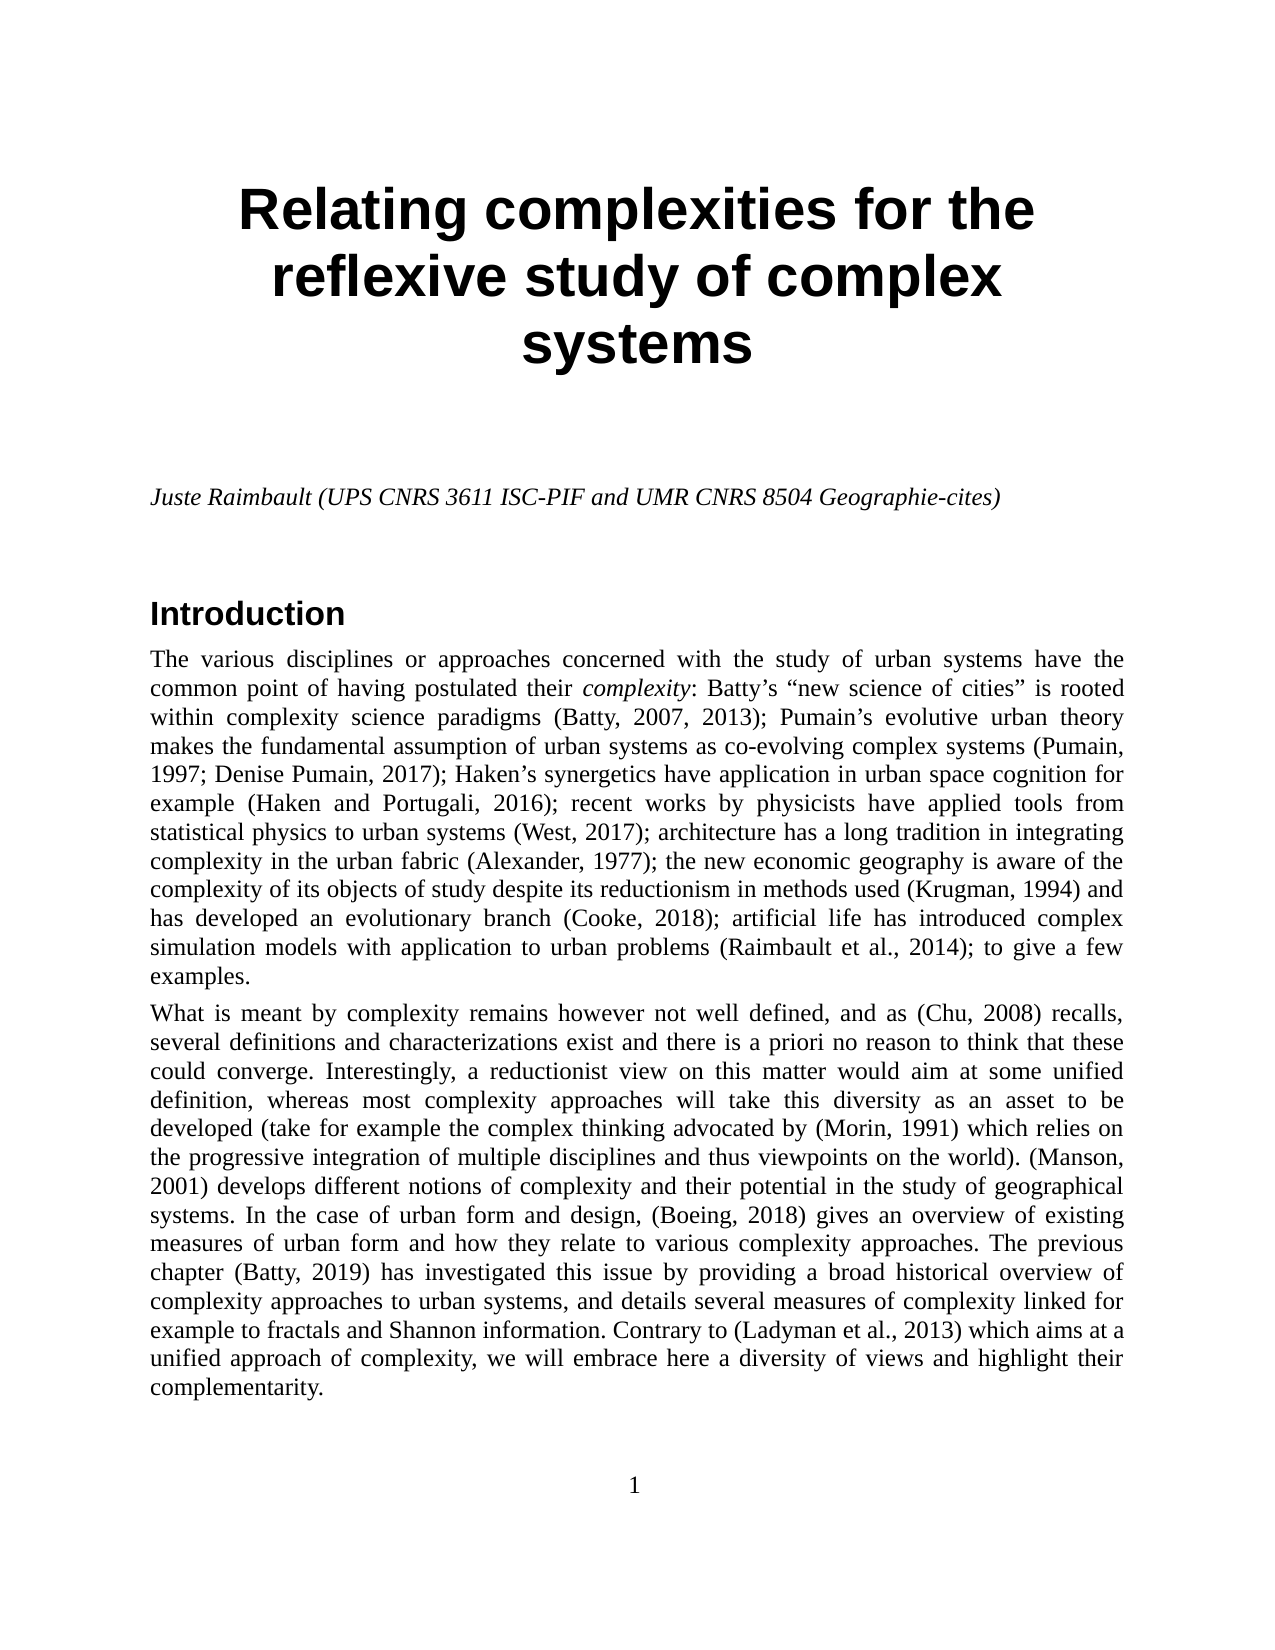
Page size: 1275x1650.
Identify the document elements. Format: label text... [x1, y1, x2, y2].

subtitle Introduction [150, 593, 1125, 632]
text What is meant by complexity remains however not well defined, and as (Chu, 2008) recalls, several definitions and characterizations exist and there is a priori no reason to think that these could converge. Interestingly, a reductionist view on this matter would aim at some unified definition, whereas most complexity approaches will take this diversity as an asset to be developed (take for example the complex thinking advocated by (Morin, 1991) which relies on the progressive integration of multiple disciplines and thus viewpoints on the world). (Manson, 2001) develops different notions of complexity and their potential in the study of geographical systems. In the case of urban form and design, (Boeing, 2018) gives an overview of existing measures of urban form and how they relate to various complexity approaches. The previous chapter (Batty, 2019) has investigated this issue by providing a broad historical overview of complexity approaches to urban systems, and details several measures of complexity linked for example to fractals and Shannon information. Contrary to (Ladyman et al., 2013) which aims at a unified approach of complexity, we will embrace here a diversity of views and highlight their complementarity. [150, 998, 1125, 1401]
text The various disciplines or approaches concerned with the study of urban systems have the common point of having postulated their complexity: Batty’s “new science of cities” is rooted within complexity science paradigms (Batty, 2007, 2013); Pumain’s evolutive urban theory makes the fundamental assumption of urban systems as co-evolving complex systems (Pumain, 1997; Denise Pumain, 2017); Haken’s synergetics have application in urban space cognition for example (Haken and Portugali, 2016); recent works by physicists have applied tools from statistical physics to urban systems (West, 2017); architecture has a long tradition in integrating complexity in the urban fabric (Alexander, 1977); the new economic geography is aware of the complexity of its objects of study despite its reductionism in methods used (Krugman, 1994) and has developed an evolutionary branch (Cooke, 2018); artificial life has introduced complex simulation models with application to urban problems (Raimbault et al., 2014); to give a few examples. [150, 644, 1125, 989]
title Relating complexities for the reflexive study of complex systems [150, 175, 1125, 376]
text Juste Raimbault (UPS CNRS 3611 ISC-PIF and UMR CNRS 8504 Geographie-cites) [150, 482, 1125, 511]
